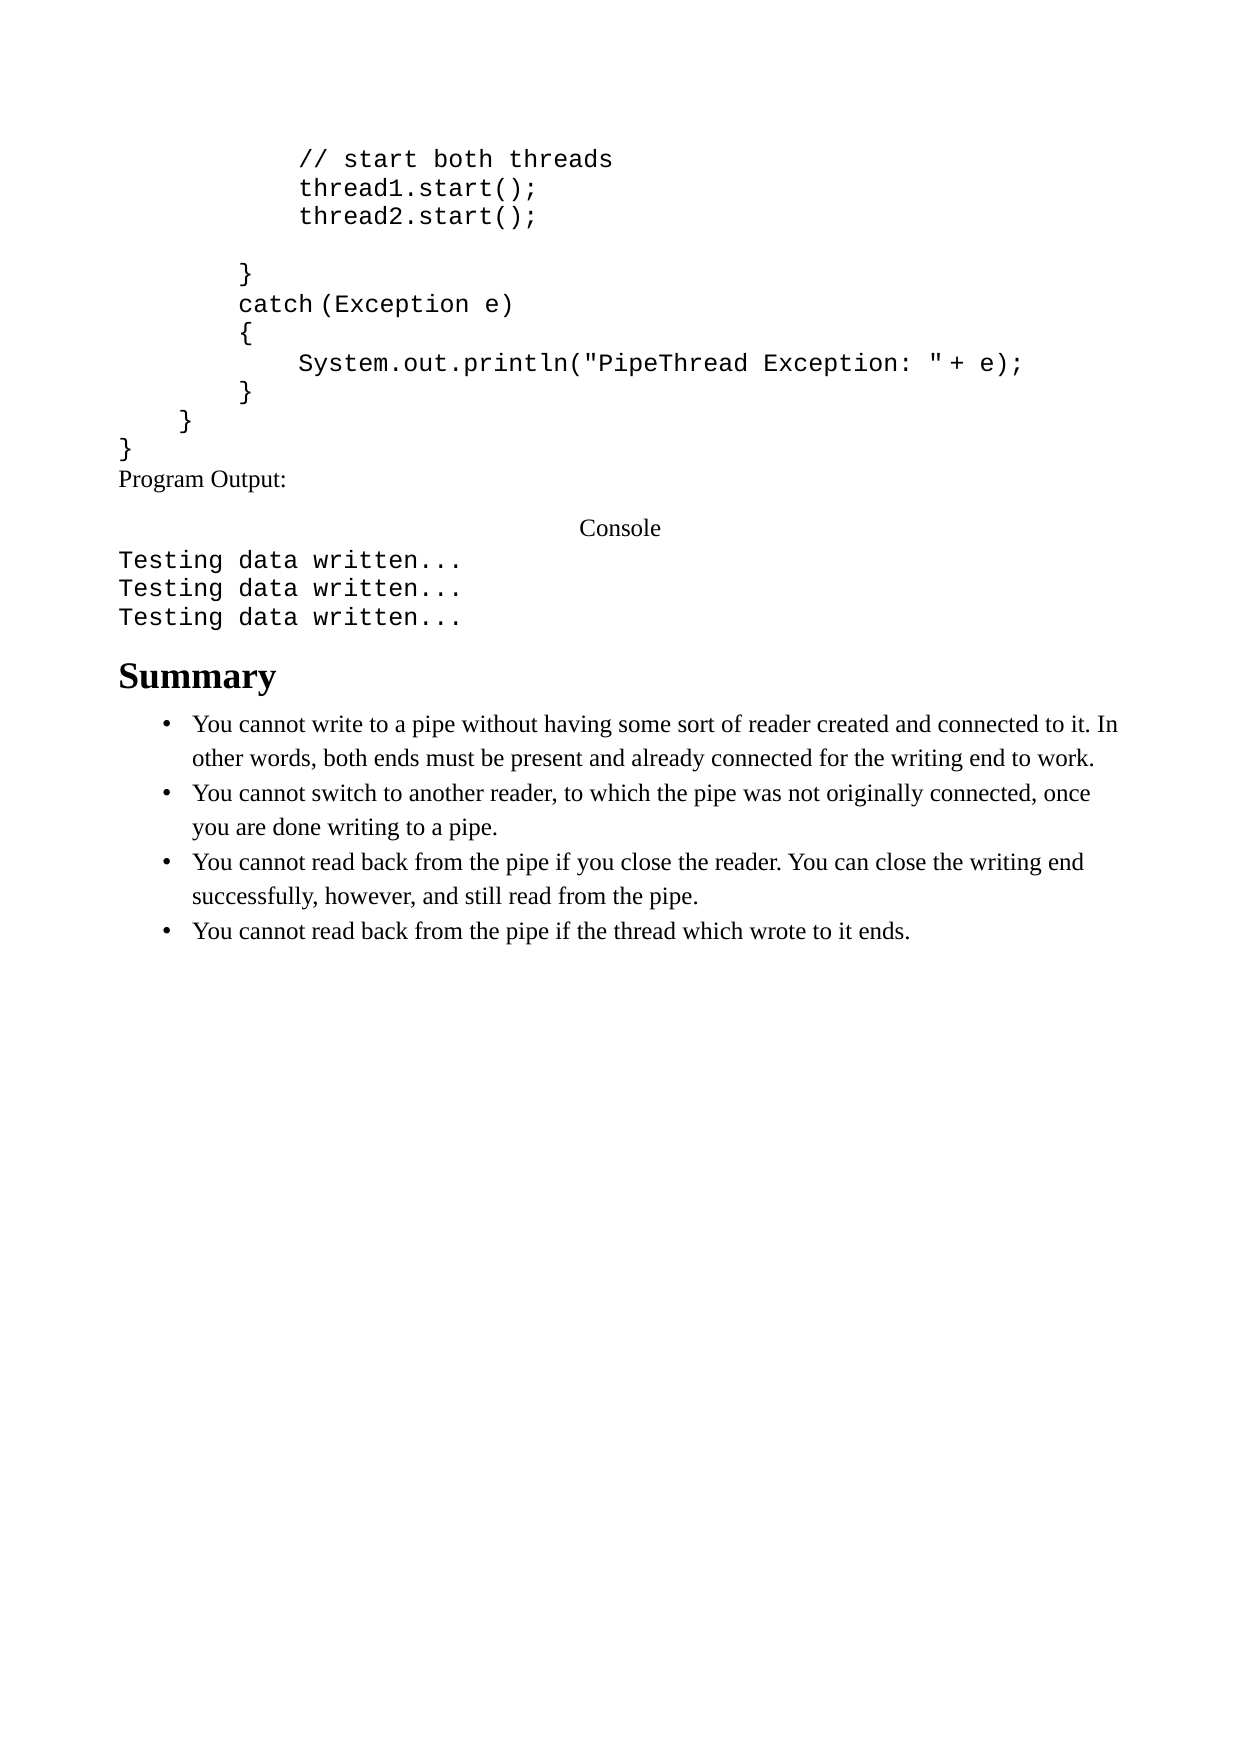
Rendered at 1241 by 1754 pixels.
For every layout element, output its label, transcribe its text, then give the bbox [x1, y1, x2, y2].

table_header // start both threads thread1.start(); thread2.start(); } catch (Exception e) { System.out.println("PipeThread Exception: " + e); } } } [118, 118, 1122, 464]
text Program Output: [118, 464, 1122, 493]
list You cannot write to a pipe without having some sort of reader created and connected to it. In other words, both ends must be present and already connected for the writing end to work. [162, 709, 1122, 772]
subtitle Summary [118, 653, 1122, 696]
list You cannot read back from the pipe if the thread which wrote to it ends. [162, 916, 1122, 944]
list You cannot switch to another reader, to which the pipe was not originally connected, once you are done writing to a pipe. [162, 778, 1122, 841]
list You cannot read back from the pipe if you close the reader. You can close the writing end successfully, however, and still read from the pipe. [162, 847, 1122, 910]
table_header Testing data written... Testing data written... Testing data written... [118, 548, 469, 632]
text Console [118, 513, 1122, 542]
